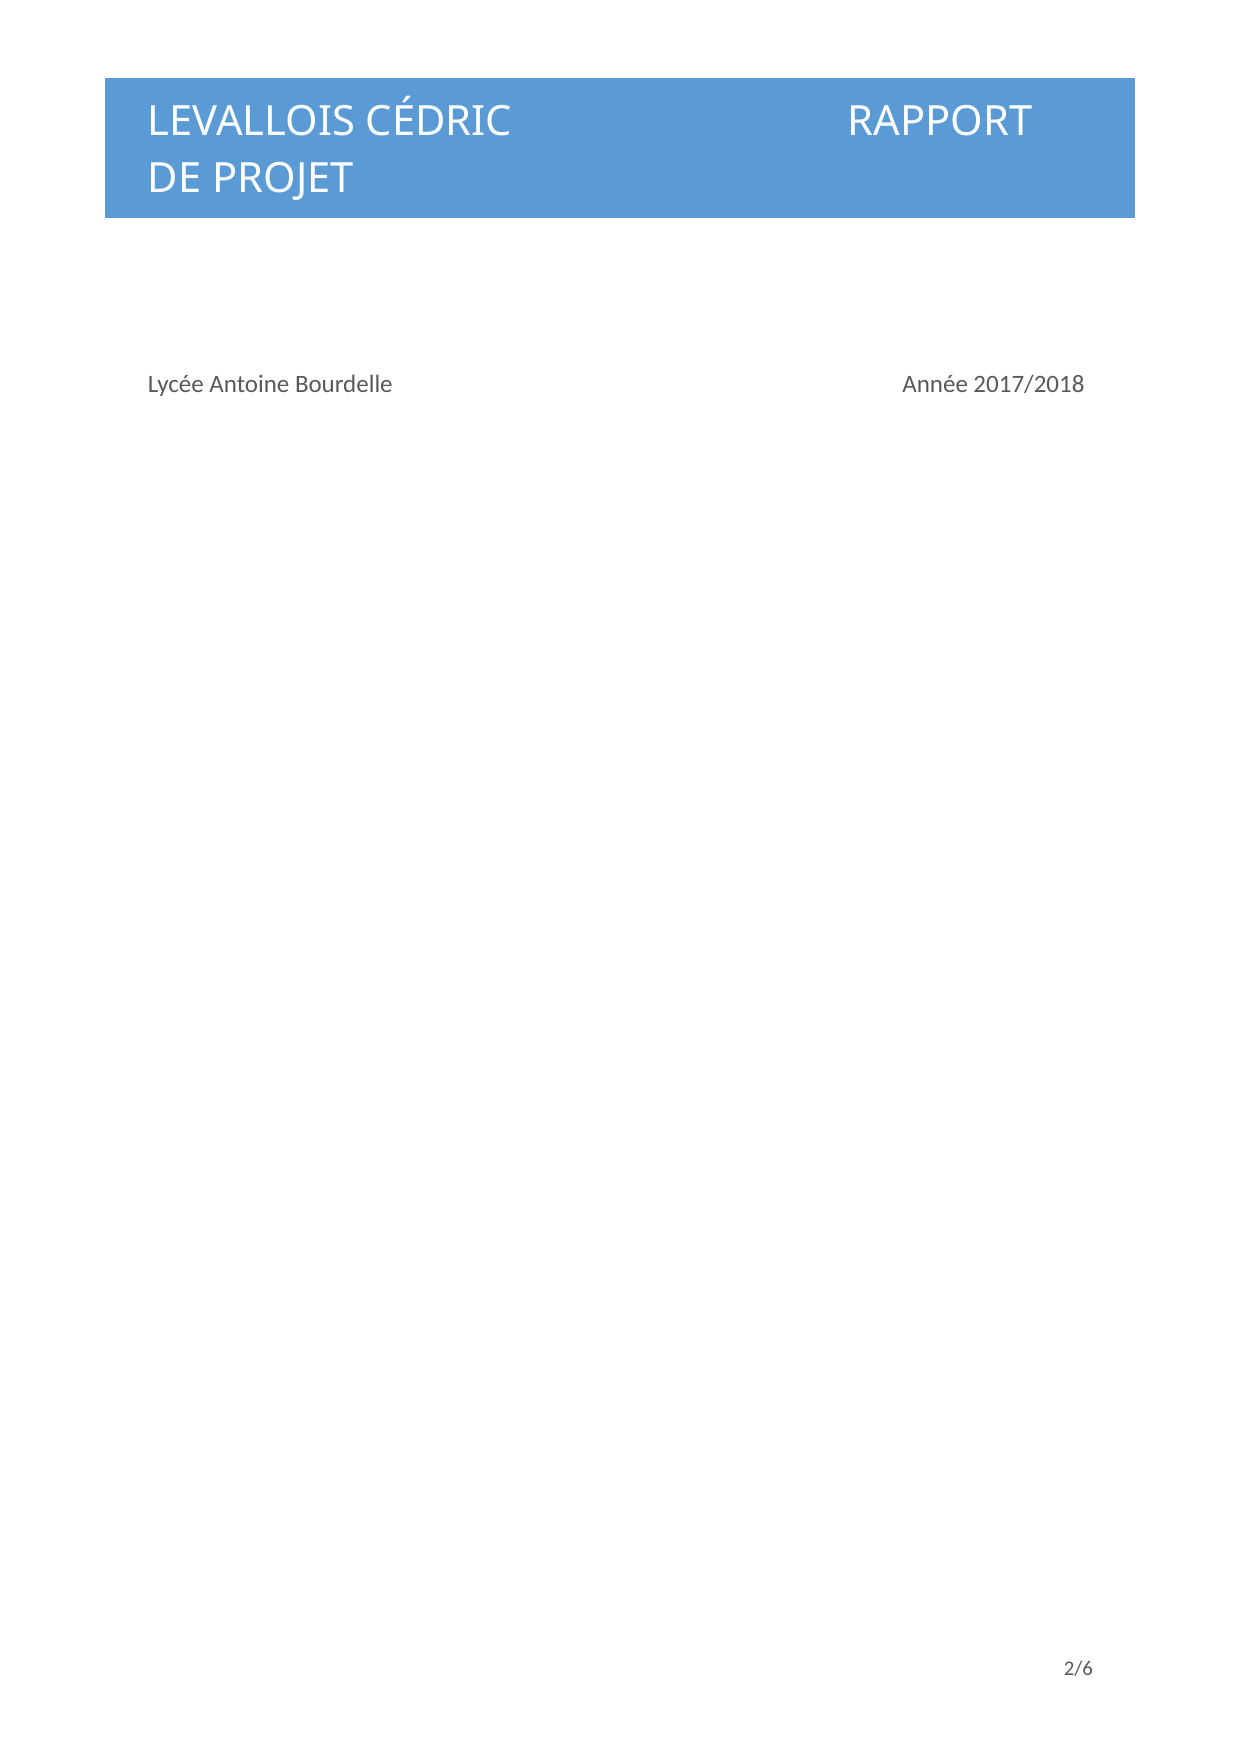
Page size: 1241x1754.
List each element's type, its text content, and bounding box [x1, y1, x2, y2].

text Lycée Antoine Bourdelle Année 2017/2018 [148, 368, 1093, 398]
